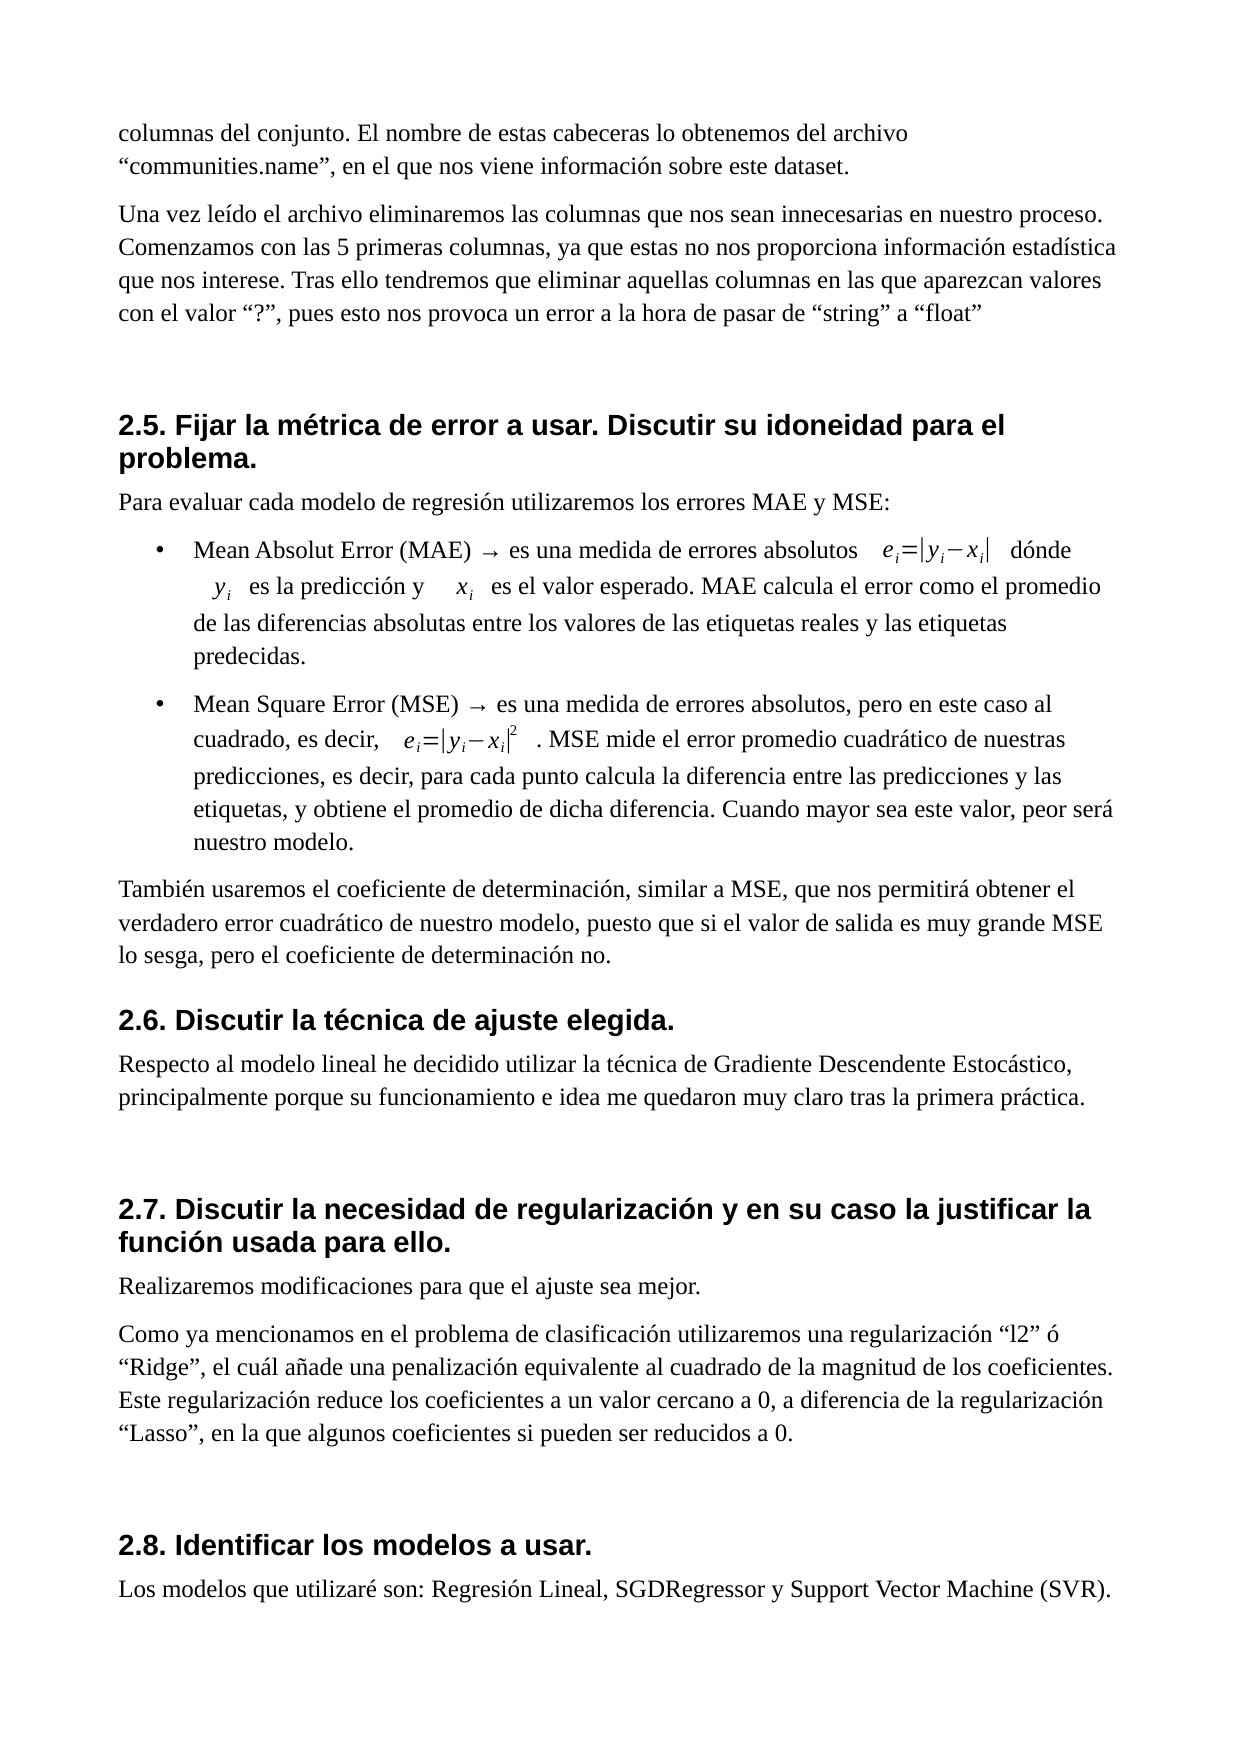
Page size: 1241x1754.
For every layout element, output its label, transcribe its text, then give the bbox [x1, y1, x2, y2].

text Como ya mencionamos en el problema de clasificación utilizaremos una regularización “l2” ó “Ridge”, el cuál añade una penalización equivalente al cuadrado de la magnitud de los coeficientes. Este regularización reduce los coeficientes a un valor cercano a 0, a diferencia de la regularización “Lasso”, en la que algunos coeficientes si pueden ser reducidos a 0. [118, 1319, 1122, 1447]
text Una vez leído el archivo eliminaremos las columnas que nos sean innecesarias en nuestro proceso. Comenzamos con las 5 primeras columnas, ya que estas no nos proporciona información estadística que nos interese. Tras ello tendremos que eliminar aquellas columnas en las que aparezcan valores con el valor “?”, pues esto nos provoca un error a la hora de pasar de “string” a “float” [118, 199, 1122, 327]
subtitle 2.8. Identificar los modelos a usar. [118, 1528, 1122, 1561]
subtitle 2.5. Fijar la métrica de error a usar. Discutir su idoneidad para el problema. [118, 408, 1122, 475]
list Mean Absolut Error (MAE) → es una medida de errores absolutos dónde es la predicción y es el valor esperado. MAE calcula el error como el promedio de las diferencias absolutas entre los valores de las etiquetas reales y las etiquetas predecidas. [156, 535, 1122, 670]
text Para evaluar cada modelo de regresión utilizaremos los errores MAE y MSE: [118, 487, 1122, 516]
text Respecto al modelo lineal he decidido utilizar la técnica de Gradiente Descendente Estocástico, principalmente porque su funcionamiento e idea me quedaron muy claro tras la primera práctica. [118, 1049, 1122, 1111]
text Los modelos que utilizaré son: Regresión Lineal, SGDRegressor y Support Vector Machine (SVR). [118, 1574, 1122, 1602]
subtitle 2.7. Discutir la necesidad de regularización y en su caso la justificar la función usada para ello. [118, 1192, 1122, 1259]
text columnas del conjunto. El nombre de estas cabeceras lo obtenemos del archivo “communities.name”, en el que nos viene información sobre este dataset. [118, 118, 1122, 180]
text También usaremos el coeficiente de determinación, similar a MSE, que nos permitirá obtener el verdadero error cuadrático de nuestro modelo, puesto que si el valor de salida es muy grande MSE lo sesga, pero el coeficiente de determinación no. [118, 874, 1122, 969]
text Realizaremos modificaciones para que el ajuste sea mejor. [118, 1271, 1122, 1300]
subtitle 2.6. Discutir la técnica de ajuste elegida. [118, 1003, 1122, 1036]
list Mean Square Error (MSE) → es una medida de errores absolutos, pero en este caso al cuadrado, es decir, . MSE mide el error promedio cuadrático de nuestras predicciones, es decir, para cada punto calcula la diferencia entre las predicciones y las etiquetas, y obtiene el promedio de dicha diferencia. Cuando mayor sea este valor, peor será nuestro modelo. [156, 689, 1122, 856]
